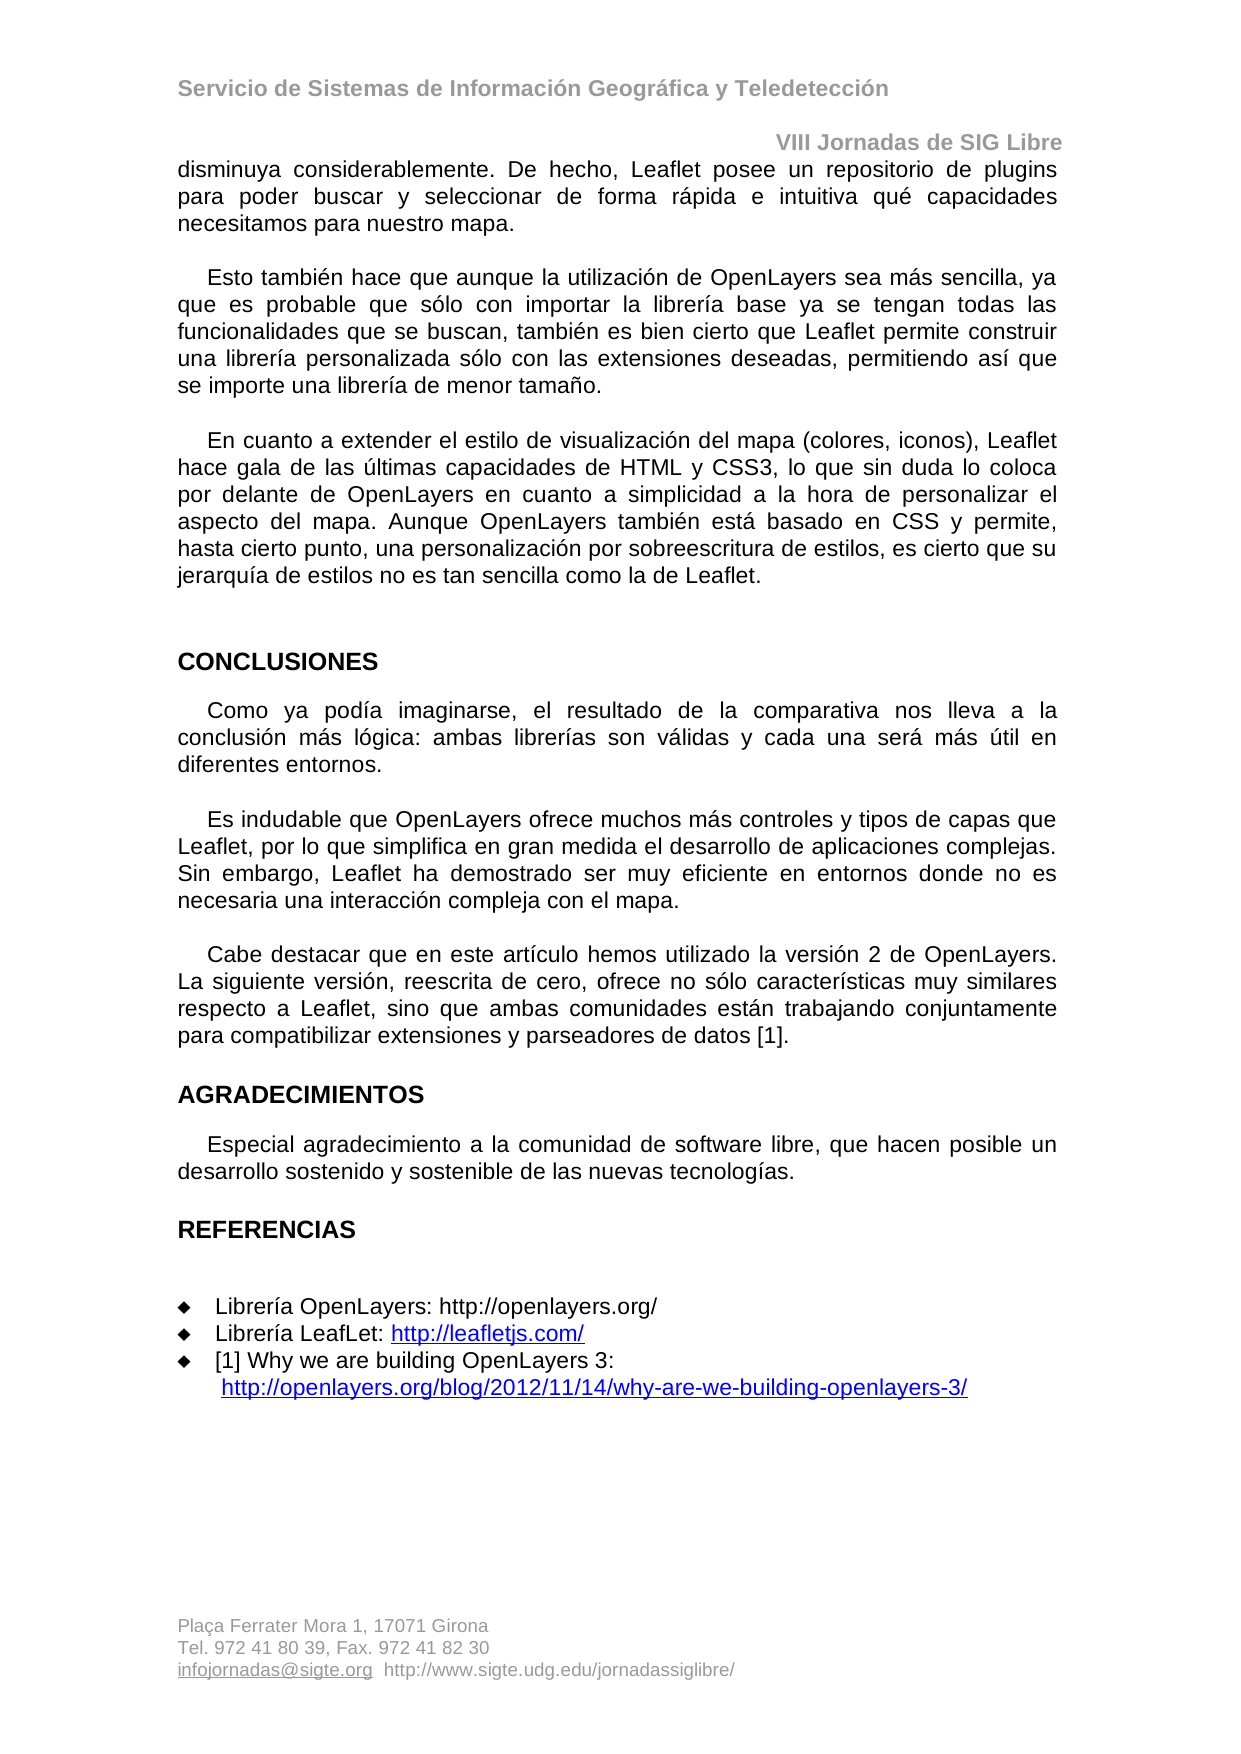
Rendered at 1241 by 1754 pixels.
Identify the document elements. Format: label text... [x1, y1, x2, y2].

text Cabe destacar que en este artículo hemos utilizado la versión 2 de OpenLayers. La siguiente versión, reescrita de cero, ofrece no sólo características muy similares respecto a Leaflet, sino que ambas comunidades están trabajando conjuntamente para compatibilizar extensiones y parseadores de datos [1]. [177, 940, 1058, 1049]
text Es indudable que OpenLayers ofrece muchos más controles y tipos de capas que Leaflet, por lo que simplifica en gran medida el desarrollo de aplicaciones complejas. Sin embargo, Leaflet ha demostrado ser muy eficiente en entornos donde no es necesaria una interacción compleja con el mapa. [177, 805, 1058, 913]
subtitle Conclusiones [177, 647, 1063, 676]
subtitle Agradecimientos [177, 1080, 1063, 1109]
list http://openlayers.org/blog/2012/11/14/why-are-we-building-openlayers-3/ [177, 1373, 1063, 1401]
text Esto también hace que aunque la utilización de OpenLayers sea más sencilla, ya que es probable que sólo con importar la librería base ya se tengan todas las funcionalidades que se buscan, también es bien cierto que Leaflet permite construir una librería personalizada sólo con las extensiones deseadas, permitiendo así que se importe una librería de menor tamaño. [177, 263, 1058, 399]
text Como ya podía imaginarse, el resultado de la comparativa nos lleva a la conclusión más lógica: ambas librerías son válidas y cada una será más útil en diferentes entornos. [177, 697, 1058, 778]
text disminuya considerablemente. De hecho, Leaflet posee un repositorio de plugins para poder buscar y seleccionar de forma rápida e intuitiva qué capacidades necesitamos para nuestro mapa. [177, 155, 1058, 236]
text Especial agradecimiento a la comunidad de software libre, que hacen posible un desarrollo sostenido y sostenible de las nuevas tecnologías. [177, 1130, 1058, 1184]
list Librería LeafLet: http://leafletjs.com/ [177, 1319, 1063, 1346]
subtitle Referencias [177, 1215, 1063, 1244]
list Librería OpenLayers: http://openlayers.org/ [177, 1292, 1063, 1319]
list [1] Why we are building OpenLayers 3: [177, 1346, 1063, 1373]
text En cuanto a extender el estilo de visualización del mapa (colores, iconos), Leaflet hace gala de las últimas capacidades de HTML y CSS3, lo que sin duda lo coloca por delante de OpenLayers en cuanto a simplicidad a la hora de personalizar el aspecto del mapa. Aunque OpenLayers también está basado en CSS y permite, hasta cierto punto, una personalización por sobreescritura de estilos, es cierto que su jerarquía de estilos no es tan sencilla como la de Leaflet. [177, 426, 1058, 588]
